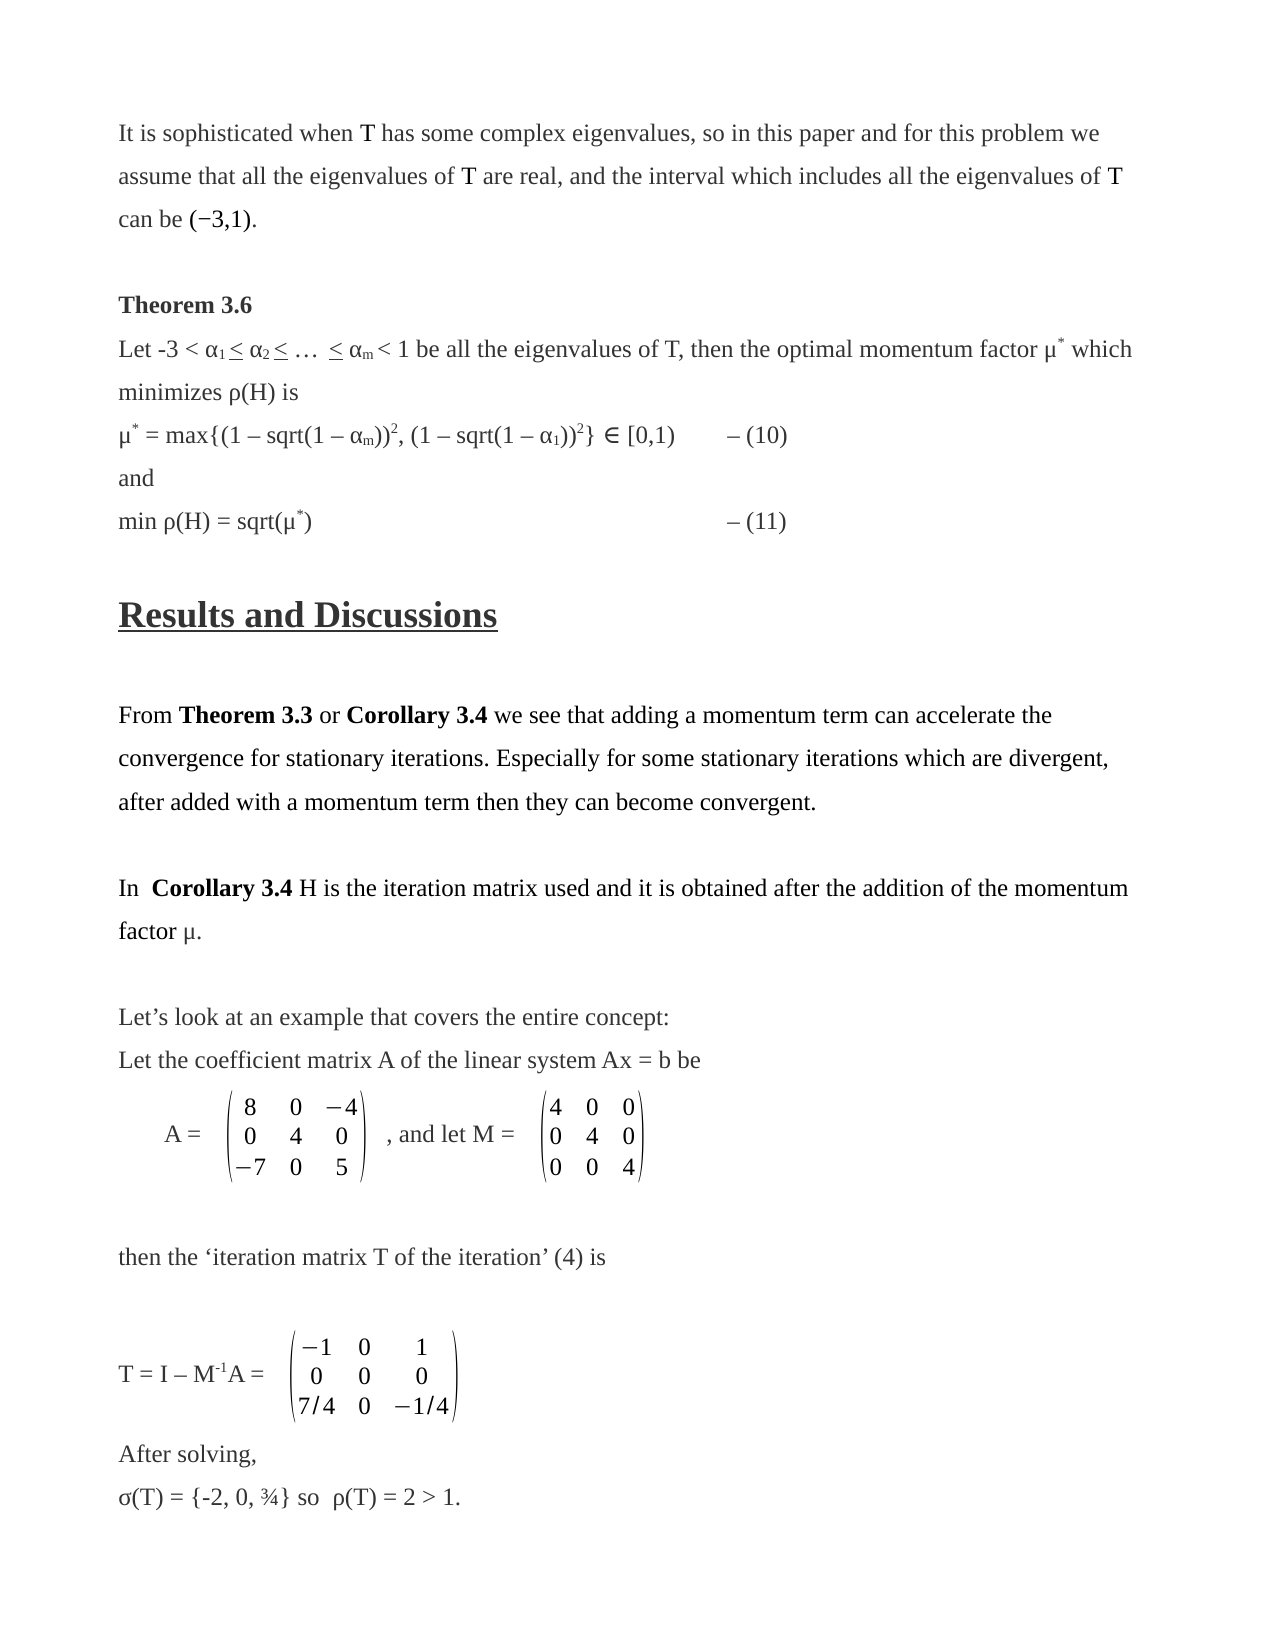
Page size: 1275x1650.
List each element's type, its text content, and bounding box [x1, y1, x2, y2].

text Let’s look at an example that covers the entire concept: [118, 1002, 1157, 1031]
text It is sophisticated when T has some complex eigenvalues, so in this paper and for this problem we assume that all the eigenvalues of T are real, and the interval which includes all the eigenvalues of T can be (−3,1). [118, 118, 1157, 233]
text A = , and let M = [164, 1088, 1157, 1184]
text Theorem 3.6 [118, 291, 1157, 319]
text Let -3 < α1 < α2 < … < αm < 1 be all the eigenvalues of T, then the optimal momentum factor μ* which minimizes ρ(H) is [118, 334, 1157, 406]
text σ(T) = {-2, 0, ¾} so ρ(T) = 2 > 1. [118, 1482, 1157, 1511]
text T = I – M-1A = [118, 1328, 1157, 1424]
text From Theorem 3.3 or Corollary 3.4 we see that adding a momentum term can accelerate the convergence for stationary iterations. Especially for some stationary iterations which are divergent, after added with a momentum term then they can become convergent. [118, 700, 1157, 815]
text then the ‘iteration matrix T of the iteration’ (4) is [118, 1242, 1157, 1271]
text and [118, 463, 1157, 492]
text min ρ(H) = sqrt(μ*) – (11) [118, 506, 1157, 535]
text Results and Discussions [118, 592, 1157, 636]
text μ* = max{(1 – sqrt(1 – αm))2, (1 – sqrt(1 – α1))2} ∈ [0,1) – (10) [118, 420, 1157, 449]
text In Corollary 3.4 H is the iteration matrix used and it is obtained after the addition of the momentum factor μ. [118, 873, 1157, 945]
text After solving, [118, 1439, 1157, 1467]
text Let the coefficient matrix A of the linear system Ax = b be [118, 1045, 1157, 1074]
